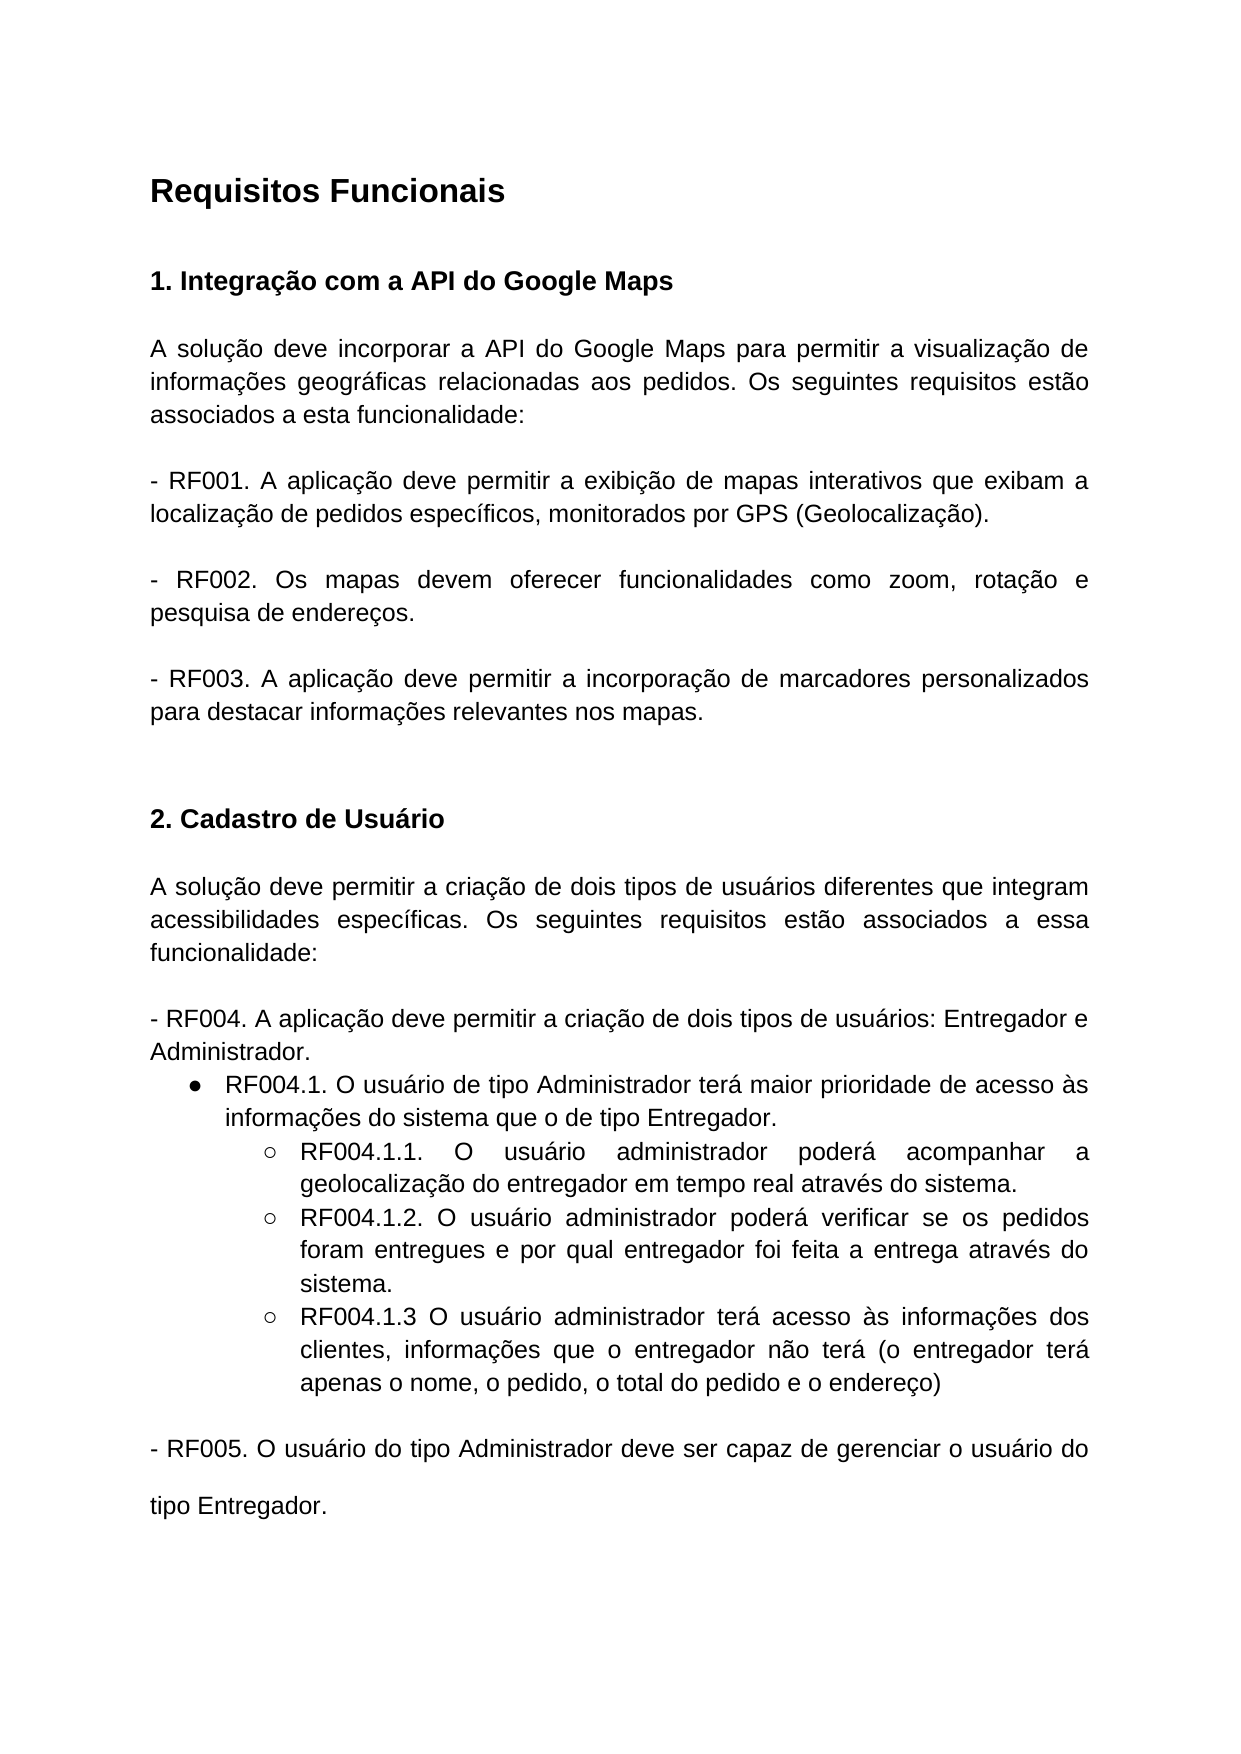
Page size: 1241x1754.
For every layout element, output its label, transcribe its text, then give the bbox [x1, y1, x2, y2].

text - RF001. A aplicação deve permitir a exibição de mapas interativos que exibam a localização de pedidos específicos, monitorados por GPS (Geolocalização). [150, 466, 1091, 527]
subtitle 2. Cadastro de Usuário [150, 803, 1091, 834]
subtitle 1. Integração com a API do Google Maps [150, 265, 1091, 296]
list RF004.1.2. O usuário administrador poderá verificar se os pedidos foram entregues e por qual entregador foi feita a entrega através do sistema. [262, 1202, 1091, 1297]
list RF004.1.3 O usuário administrador terá acesso às informações dos clientes, informações que o entregador não terá (o entregador terá apenas o nome, o pedido, o total do pedido e o endereço) [262, 1302, 1091, 1396]
text - RF002. Os mapas devem oferecer funcionalidades como zoom, rotação e pesquisa de endereços. [150, 565, 1091, 627]
subtitle Requisitos Funcionais [150, 171, 1091, 209]
text A solução deve permitir a criação de dois tipos de usuários diferentes que integram acessibilidades específicas. Os seguintes requisitos estão associados a essa funcionalidade: [150, 872, 1091, 967]
text - RF005. O usuário do tipo Administrador deve ser capaz de gerenciar o usuário do tipo Entregador. [150, 1434, 1091, 1520]
text - RF003. A aplicação deve permitir a incorporação de marcadores personalizados para destacar informações relevantes nos mapas. [150, 664, 1091, 726]
list RF004.1. O usuário de tipo Administrador terá maior prioridade de acesso às informações do sistema que o de tipo Entregador. [187, 1070, 1091, 1132]
text - RF004. A aplicação deve permitir a criação de dois tipos de usuários: Entregador e Administrador. [150, 1004, 1091, 1066]
text A solução deve incorporar a API do Google Maps para permitir a visualização de informações geográficas relacionadas aos pedidos. Os seguintes requisitos estão associados a esta funcionalidade: [150, 334, 1091, 428]
list RF004.1.1. O usuário administrador poderá acompanhar a geolocalização do entregador em tempo real através do sistema. [262, 1136, 1091, 1198]
